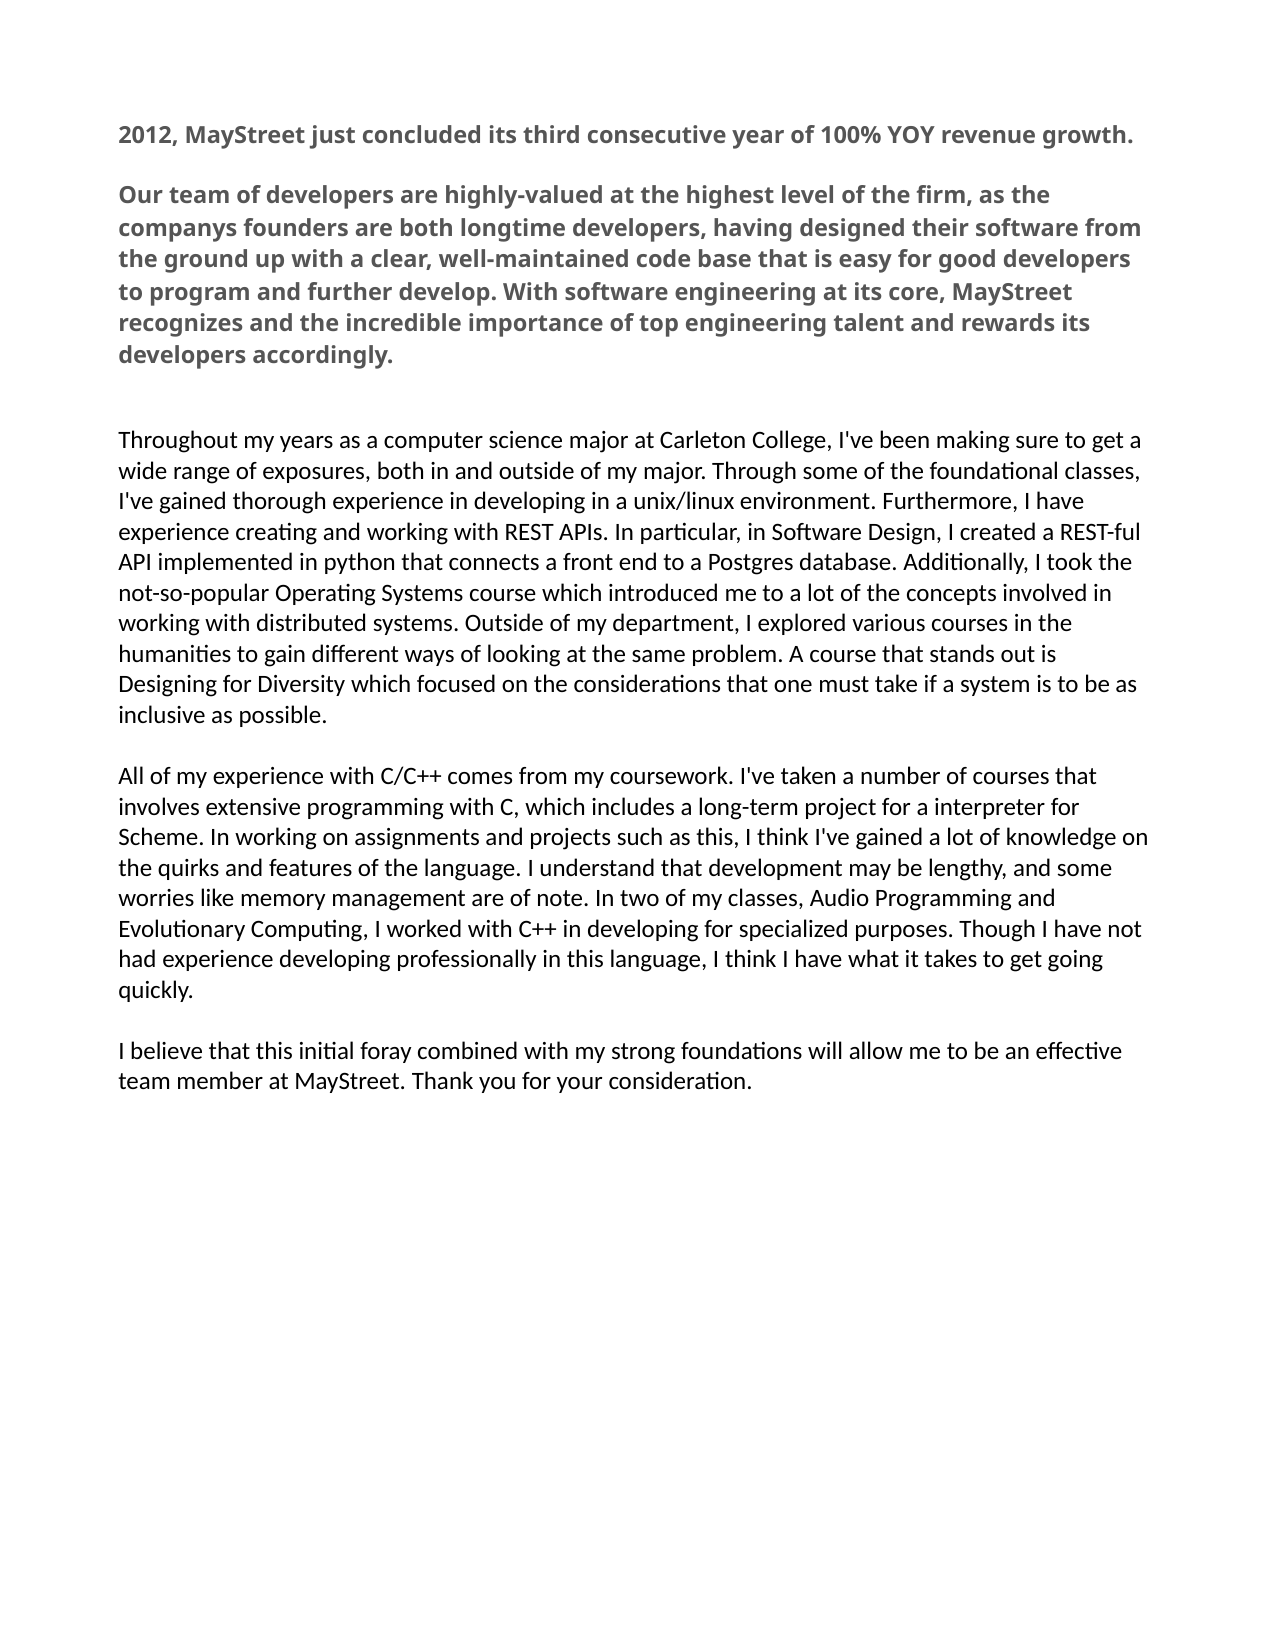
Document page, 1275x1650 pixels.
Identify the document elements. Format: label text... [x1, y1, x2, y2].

text Throughout my years as a computer science major at Carleton College, I've been making sure to get a wide range of exposures, both in and outside of my major. Through some of the foundational classes, I've gained thorough experience in developing in a unix/linux environment. Furthermore, I have experience creating and working with REST APIs. In particular, in Software Design, I created a REST-ful API implemented in python that connects a front end to a Postgres database. Additionally, I took the not-so-popular Operating Systems course which introduced me to a lot of the concepts involved in working with distributed systems. Outside of my department, I explored various courses in the humanities to gain different ways of looking at the same problem. A course that stands out is Designing for Diversity which focused on the considerations that one must take if a system is to be as inclusive as possible. [118, 424, 1157, 730]
text 2012, MayStreet just concluded its third consecutive year of 100% YOY revenue growth. Our team of developers are highly-valued at the highest level of the firm, as the companys founders are both longtime developers, having designed their software from the ground up with a clear, well-maintained code base that is easy for good developers to program and further develop. With software engineering at its core, MayStreet recognizes and the incredible importance of top engineering talent and rewards its developers accordingly. [118, 118, 1157, 371]
text I believe that this initial foray combined with my strong foundations will allow me to be an effective team member at MayStreet. Thank you for your consideration. [118, 1035, 1157, 1096]
text All of my experience with C/C++ comes from my coursework. I've taken a number of courses that involves extensive programming with C, which includes a long-term project for a interpreter for Scheme. In working on assignments and projects such as this, I think I've gained a lot of knowledge on the quirks and features of the language. I understand that development may be lengthy, and some worries like memory management are of note. In two of my classes, Audio Programming and Evolutionary Computing, I worked with C++ in developing for specialized purposes. Though I have not had experience developing professionally in this language, I think I have what it takes to get going quickly. [118, 760, 1157, 1004]
